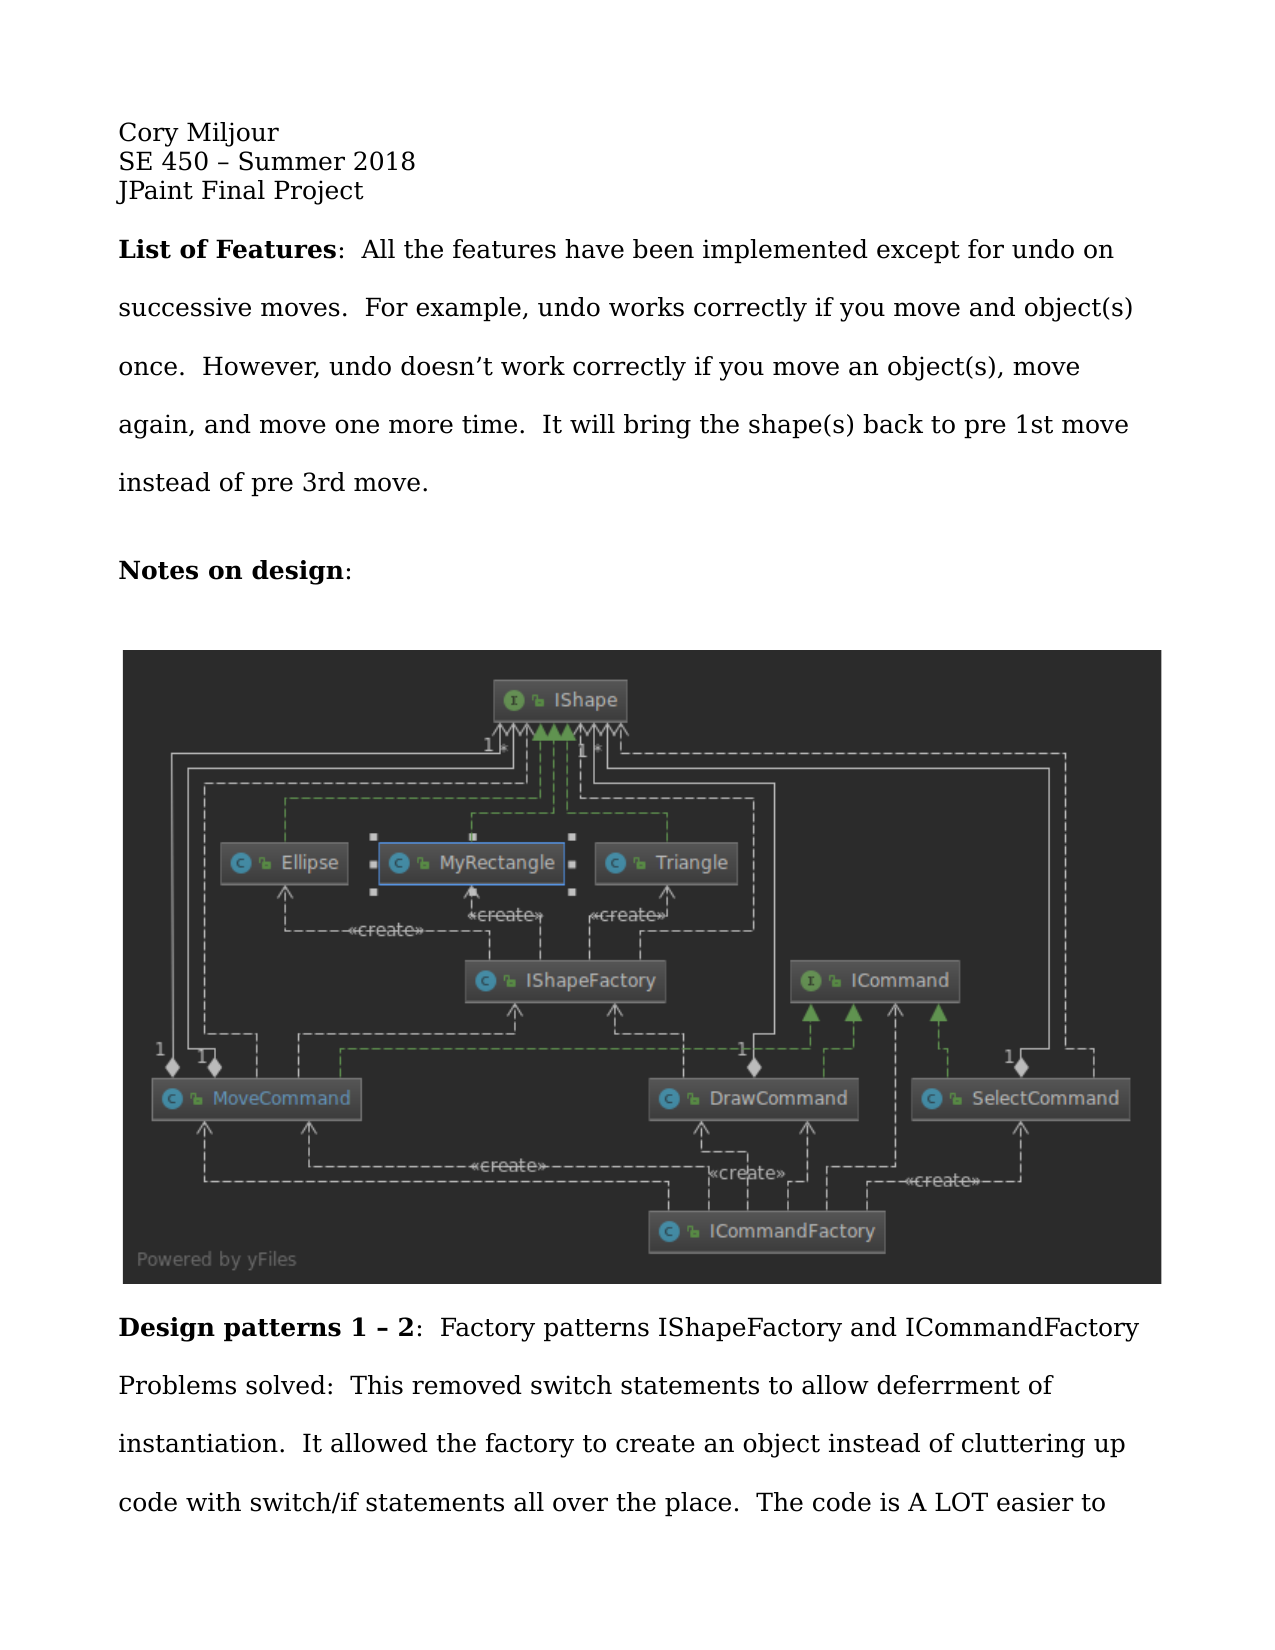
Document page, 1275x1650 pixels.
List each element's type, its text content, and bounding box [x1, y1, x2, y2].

text JPaint Final Project [118, 176, 1157, 206]
text Design patterns 1 – 2: Factory patterns IShapeFactory and ICommandFactory [118, 1313, 1157, 1342]
text Problems solved: This removed switch statements to allow deferrment of instantiation. It allowed the factory to create an object instead of cluttering up code with switch/if statements all over the place. The code is A LOT easier to [118, 1371, 1157, 1517]
picture [122, 650, 1162, 1284]
text Cory Miljour [118, 118, 1157, 147]
text List of Features: All the features have been implemented except for undo on successive moves. For example, undo works correctly if you move and object(s) once. However, undo doesn’t work correctly if you move an object(s), move again, and move one more time. It will bring the shape(s) back to pre 1st move instead of pre 3rd move. [118, 235, 1157, 497]
text SE 450 – Summer 2018 [118, 147, 1157, 176]
text Notes on design: [118, 556, 1157, 585]
